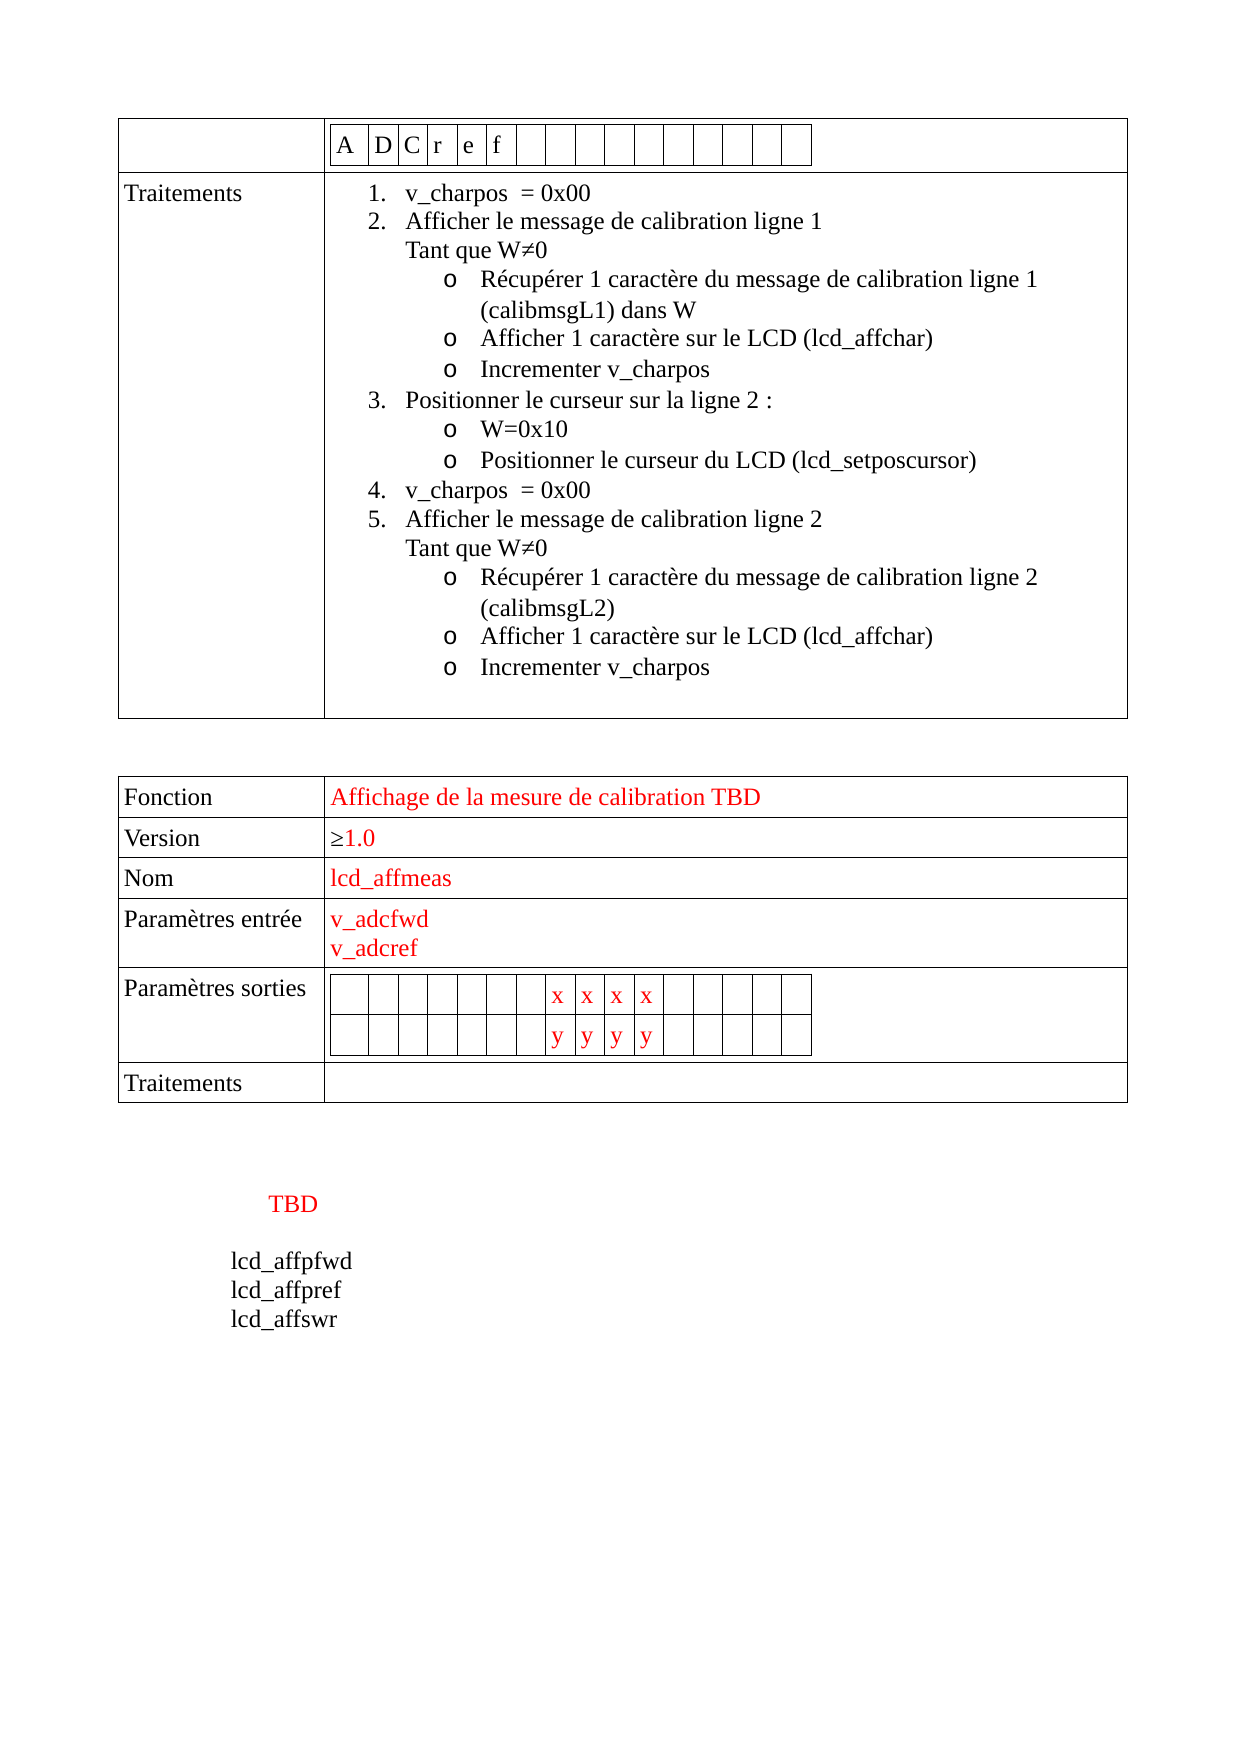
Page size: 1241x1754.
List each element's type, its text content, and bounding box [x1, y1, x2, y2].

table_header [694, 975, 722, 1014]
table_cell [753, 125, 781, 165]
table_cell [487, 1015, 516, 1055]
table_header [782, 975, 811, 1014]
table_cell [546, 125, 575, 165]
text lcd_affswr [231, 1304, 1122, 1333]
table_cell [325, 1063, 1127, 1102]
table_cell f [487, 125, 516, 165]
table_cell [782, 1015, 811, 1055]
table_header [517, 975, 545, 1014]
text TBD [268, 1189, 1122, 1218]
table_header x [546, 975, 575, 1014]
table_header x [576, 975, 604, 1014]
text lcd_affpref [231, 1275, 1122, 1304]
table_cell [753, 1015, 781, 1055]
table_header x [635, 975, 663, 1014]
table_cell [331, 1015, 368, 1055]
table_cell y [635, 1015, 663, 1055]
table_cell y [576, 1015, 604, 1055]
table_cell e [458, 125, 486, 165]
table_cell [664, 125, 693, 165]
table_header [487, 975, 516, 1014]
table_cell Nom [119, 858, 324, 898]
table_header [399, 975, 427, 1014]
table_cell ≥1.0 [325, 818, 1127, 857]
table_cell [517, 125, 545, 165]
table_cell Paramètres entrée [119, 899, 324, 967]
table_header [664, 975, 693, 1014]
table_cell [458, 1015, 486, 1055]
table_header [753, 975, 781, 1014]
table_cell [119, 119, 324, 171]
table_cell A [331, 125, 368, 165]
table_cell [399, 1015, 427, 1055]
table_cell Traitements [119, 173, 324, 718]
table_cell [723, 125, 752, 165]
table_cell [782, 125, 811, 165]
table_cell [694, 1015, 722, 1055]
table_header x [605, 975, 634, 1014]
table_cell [369, 1015, 398, 1055]
table_cell D [369, 125, 398, 165]
table_cell [517, 1015, 545, 1055]
table_cell [576, 125, 604, 165]
table_cell [325, 968, 1127, 1061]
text lcd_affpfwd [231, 1246, 1122, 1275]
table_cell v_charpos = 0x00 Afficher le message de calibration ligne 1 Tant que W≠0 Récupérer 1 caractère du message de calibration ligne 1 (calibmsgL1) dans W Afficher 1 caractère sur le LCD (lcd_affchar) Incrementer v_charpos Positionner le curseur sur la ligne 2 : W=0x10 Positionner le curseur du LCD (lcd_setposcursor) v_charpos = 0x00 Afficher le message de calibration ligne 2 Tant que W≠0 Récupérer 1 caractère du message de calibration ligne 2 (calibmsgL2) Afficher 1 caractère sur le LCD (lcd_affchar) Incrementer v_charpos [325, 173, 1127, 718]
table_cell Version [119, 818, 324, 857]
table_cell C [399, 125, 427, 165]
table_cell Paramètres sorties [119, 968, 324, 1061]
table_header Fonction [119, 777, 324, 816]
table_cell [723, 1015, 752, 1055]
table_cell r [428, 125, 457, 165]
table_cell Traitements [119, 1063, 324, 1102]
table_cell [605, 125, 634, 165]
table_header Affichage de la mesure de calibration TBD [325, 777, 1127, 816]
table_cell [694, 125, 722, 165]
table_cell y [546, 1015, 575, 1055]
table_header [723, 975, 752, 1014]
table_header [369, 975, 398, 1014]
table_cell y [605, 1015, 634, 1055]
table_cell [428, 1015, 457, 1055]
table_cell [635, 125, 663, 165]
table_cell [664, 1015, 693, 1055]
table_header [458, 975, 486, 1014]
table_header [331, 975, 368, 1014]
table_cell v_adcfwd v_adcref [325, 899, 1127, 967]
table_cell [325, 119, 1127, 171]
table_header [428, 975, 457, 1014]
table_cell lcd_affmeas [325, 858, 1127, 898]
